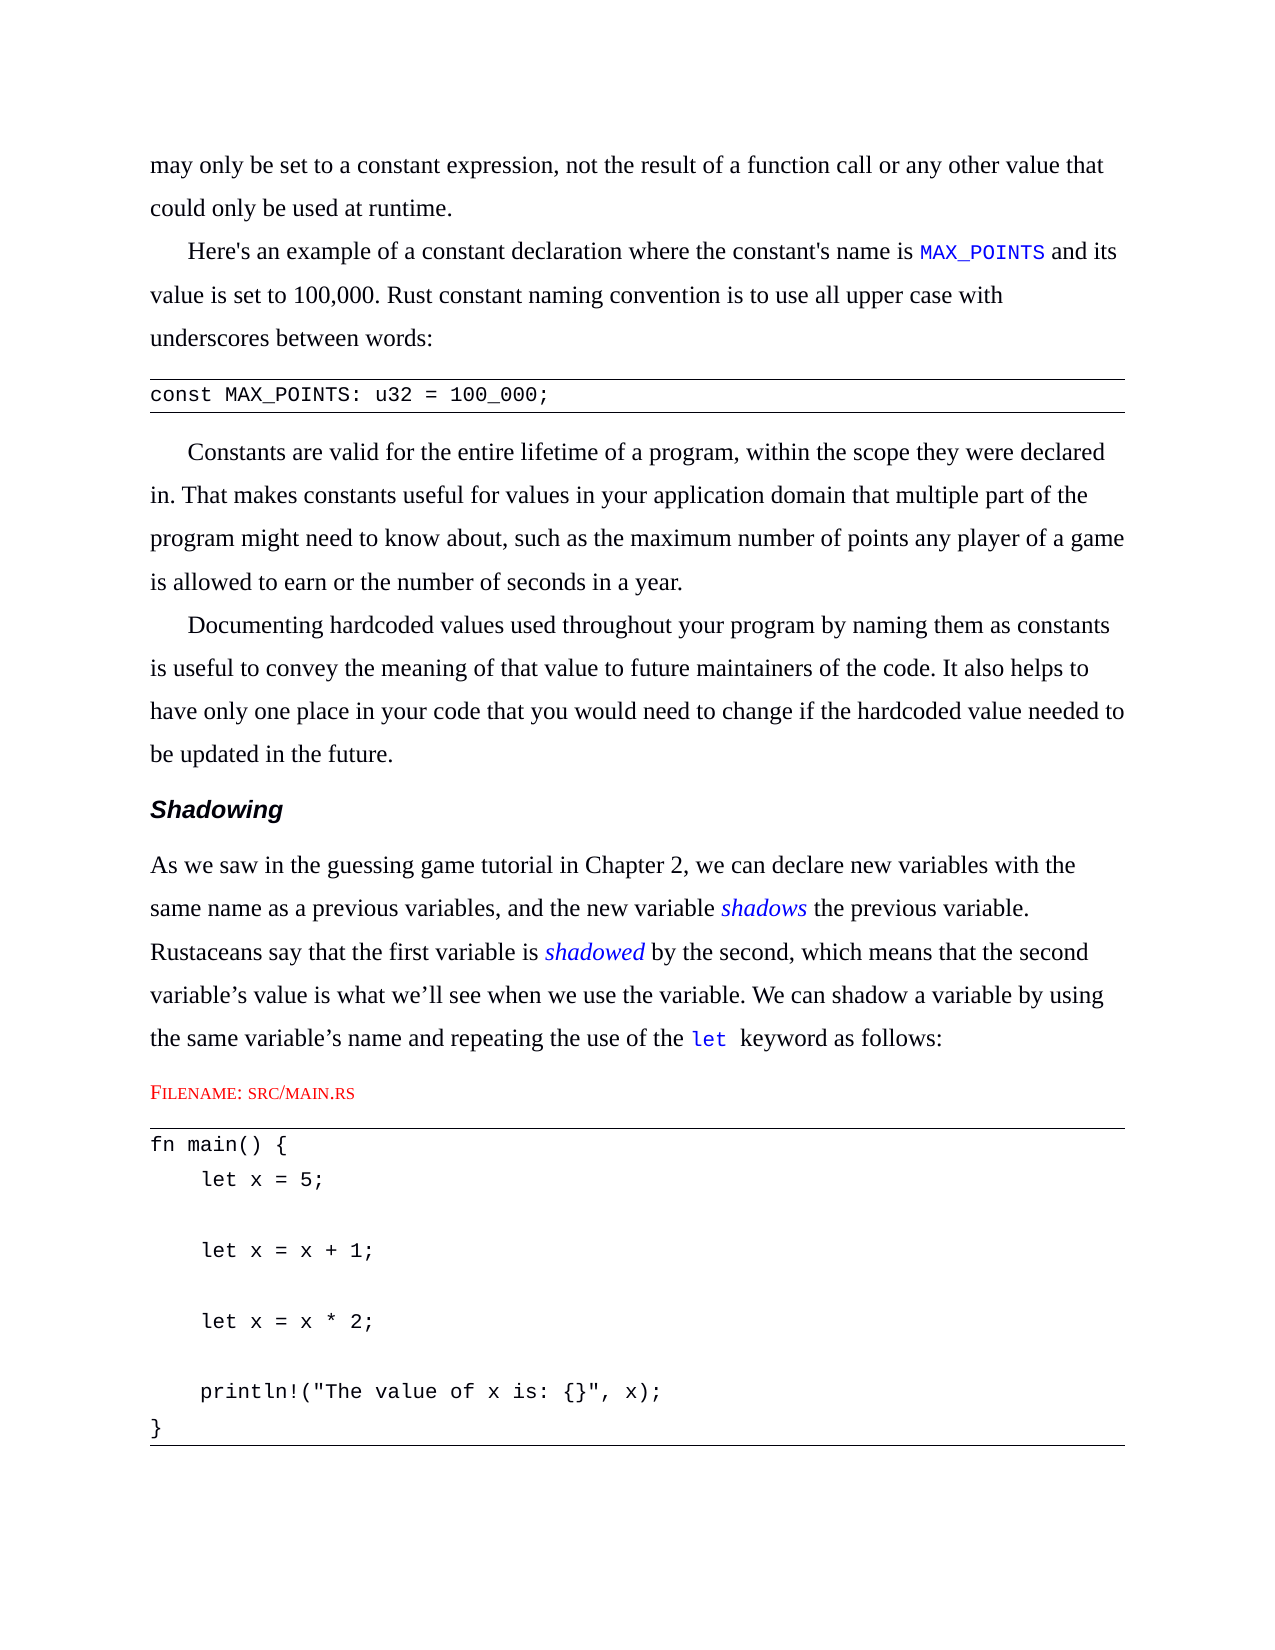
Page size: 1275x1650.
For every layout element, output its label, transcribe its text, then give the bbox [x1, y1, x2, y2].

text Here's an example of a constant declaration where the constant's name is MAX_POINTS and its value is set to 100,000. Rust constant naming convention is to use all upper case with underscores between words: [150, 236, 1125, 352]
text let x = x + 1; [150, 1240, 1125, 1263]
text println!("The value of x is: {}", x); [150, 1381, 1125, 1405]
text } [150, 1417, 1125, 1445]
text let x = 5; [150, 1169, 1125, 1193]
text Constants are valid for the entire lifetime of a program, within the scope they were declared in. That makes constants useful for values in your application domain that multiple part of the program might need to know about, such as the maximum number of points any player of a game is allowed to earn or the number of seconds in a year. [150, 437, 1125, 595]
text may only be set to a constant expression, not the result of a function call or any other value that could only be used at runtime. [150, 150, 1125, 222]
text Filename: src/main.rs [150, 1080, 1125, 1104]
text fn main() { [150, 1129, 1125, 1157]
text const MAX_POINTS: u32 = 100_000; [150, 380, 1125, 412]
text As we saw in the guessing game tutorial in Chapter 2, we can declare new variables with the same name as a previous variables, and the new variable shadows the previous variable. Rustaceans say that the first variable is shadowed by the second, which means that the second variable’s value is what we’ll see when we use the variable. We can shadow a variable by using the same variable’s name and repeating the use of the let keyword as follows: [150, 850, 1125, 1052]
text Shadowing [150, 795, 1125, 823]
text let x = x * 2; [150, 1311, 1125, 1334]
text Documenting hardcoded values used throughout your program by naming them as constants is useful to convey the meaning of that value to future maintainers of the code. It also helps to have only one place in your code that you would need to change if the hardcoded value needed to be updated in the future. [150, 610, 1125, 768]
